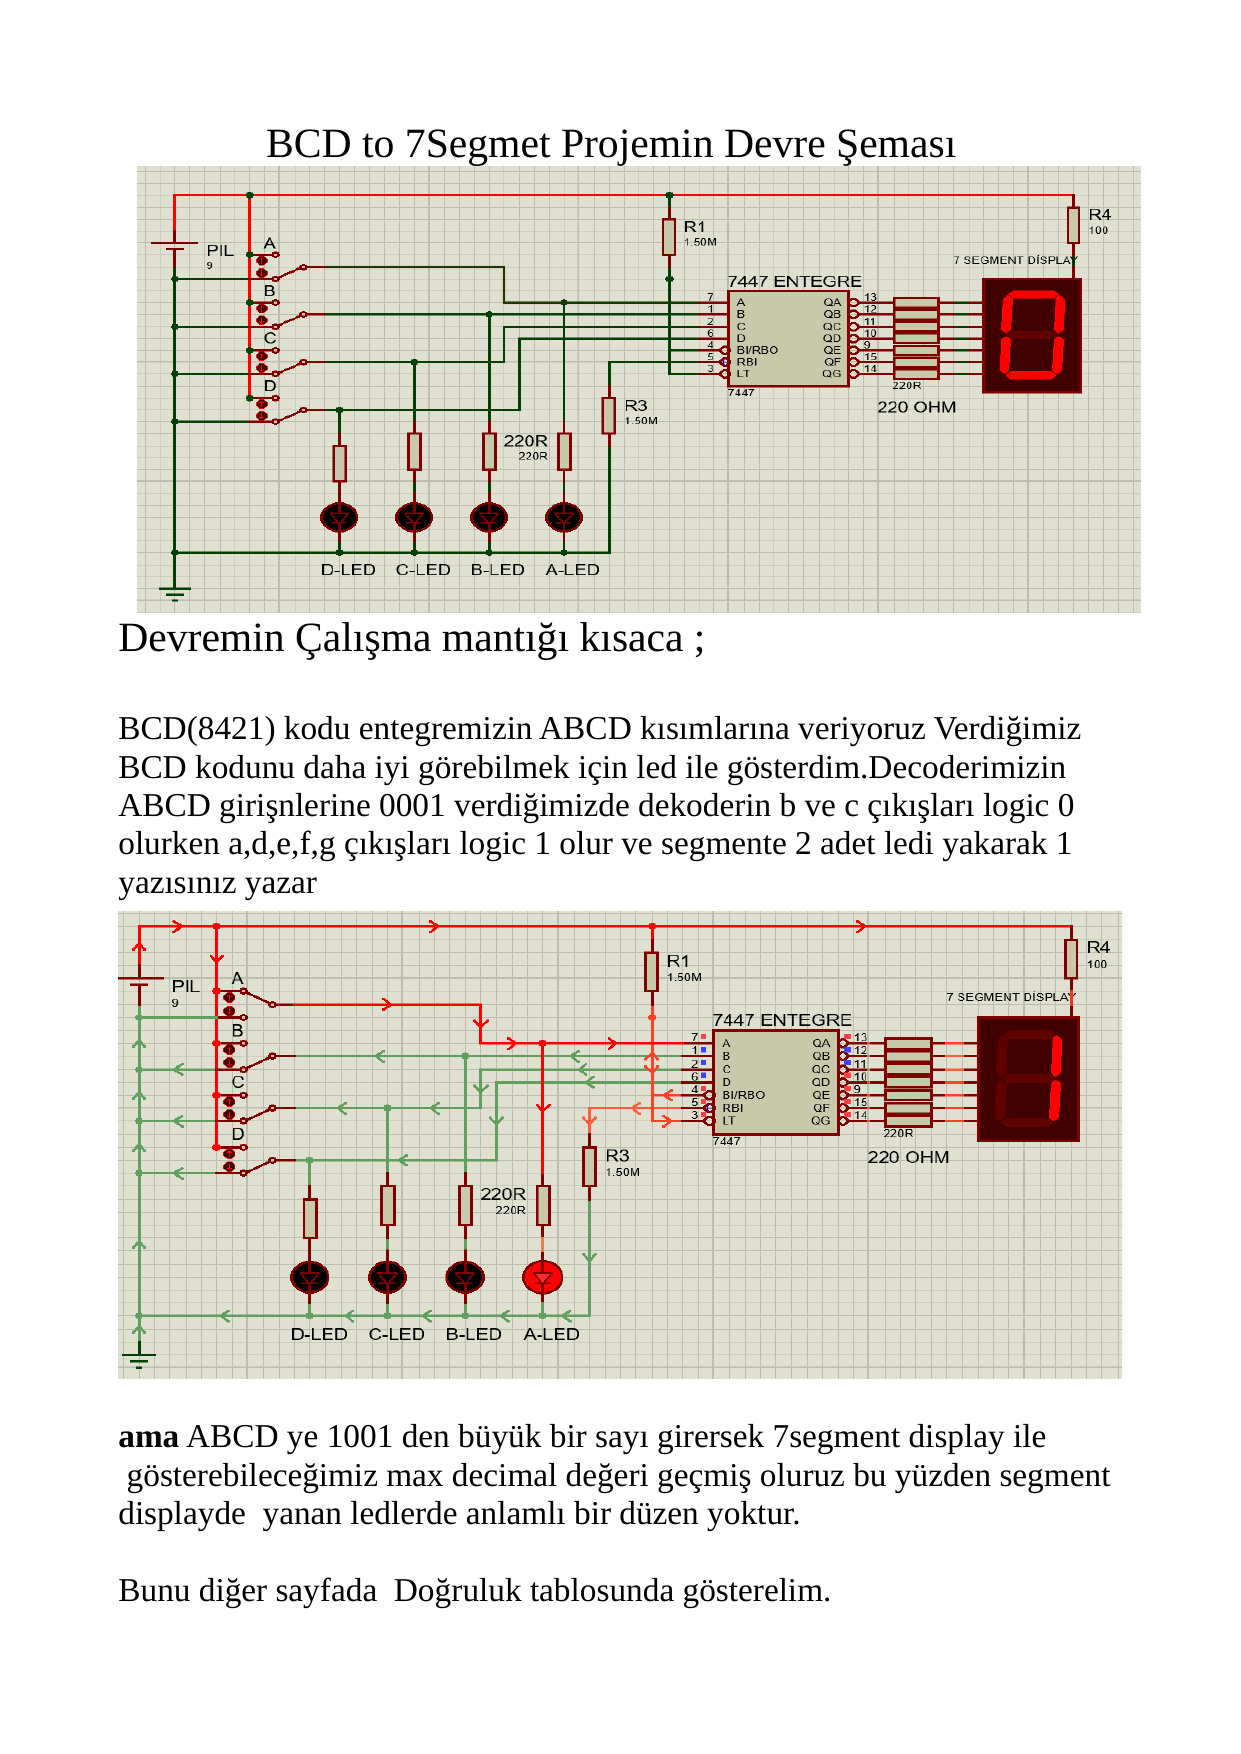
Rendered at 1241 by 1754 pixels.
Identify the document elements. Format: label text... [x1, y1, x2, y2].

text Bunu diğer sayfada Doğruluk tablosunda gösterelim. [118, 1570, 1122, 1608]
text gösterebileceğimiz max decimal değeri geçmiş oluruz bu yüzden segment displayde yanan ledlerde anlamlı bir düzen yoktur. [118, 1455, 1122, 1532]
text Devremin Çalışma mantığı kısaca ; [118, 166, 1122, 661]
text ama ABCD ye 1001 den büyük bir sayı girersek 7segment display ile [118, 1417, 1122, 1455]
text BCD(8421) kodu entegremizin ABCD kısımlarına veriyoruz Verdiğimiz BCD kodunu daha iyi görebilmek için led ile gösterdim.Decoderimizin ABCD girişnlerine 0001 verdiğimizde dekoderin b ve c çıkışları logic 0 olurken a,d,e,f,g çıkışları logic 1 olur ve segmente 2 adet ledi yakarak 1 yazısınız yazar [118, 709, 1122, 900]
picture [136, 166, 1141, 613]
text BCD to 7Segmet Projemin Devre Şeması [118, 118, 1122, 166]
picture [118, 911, 1123, 1379]
